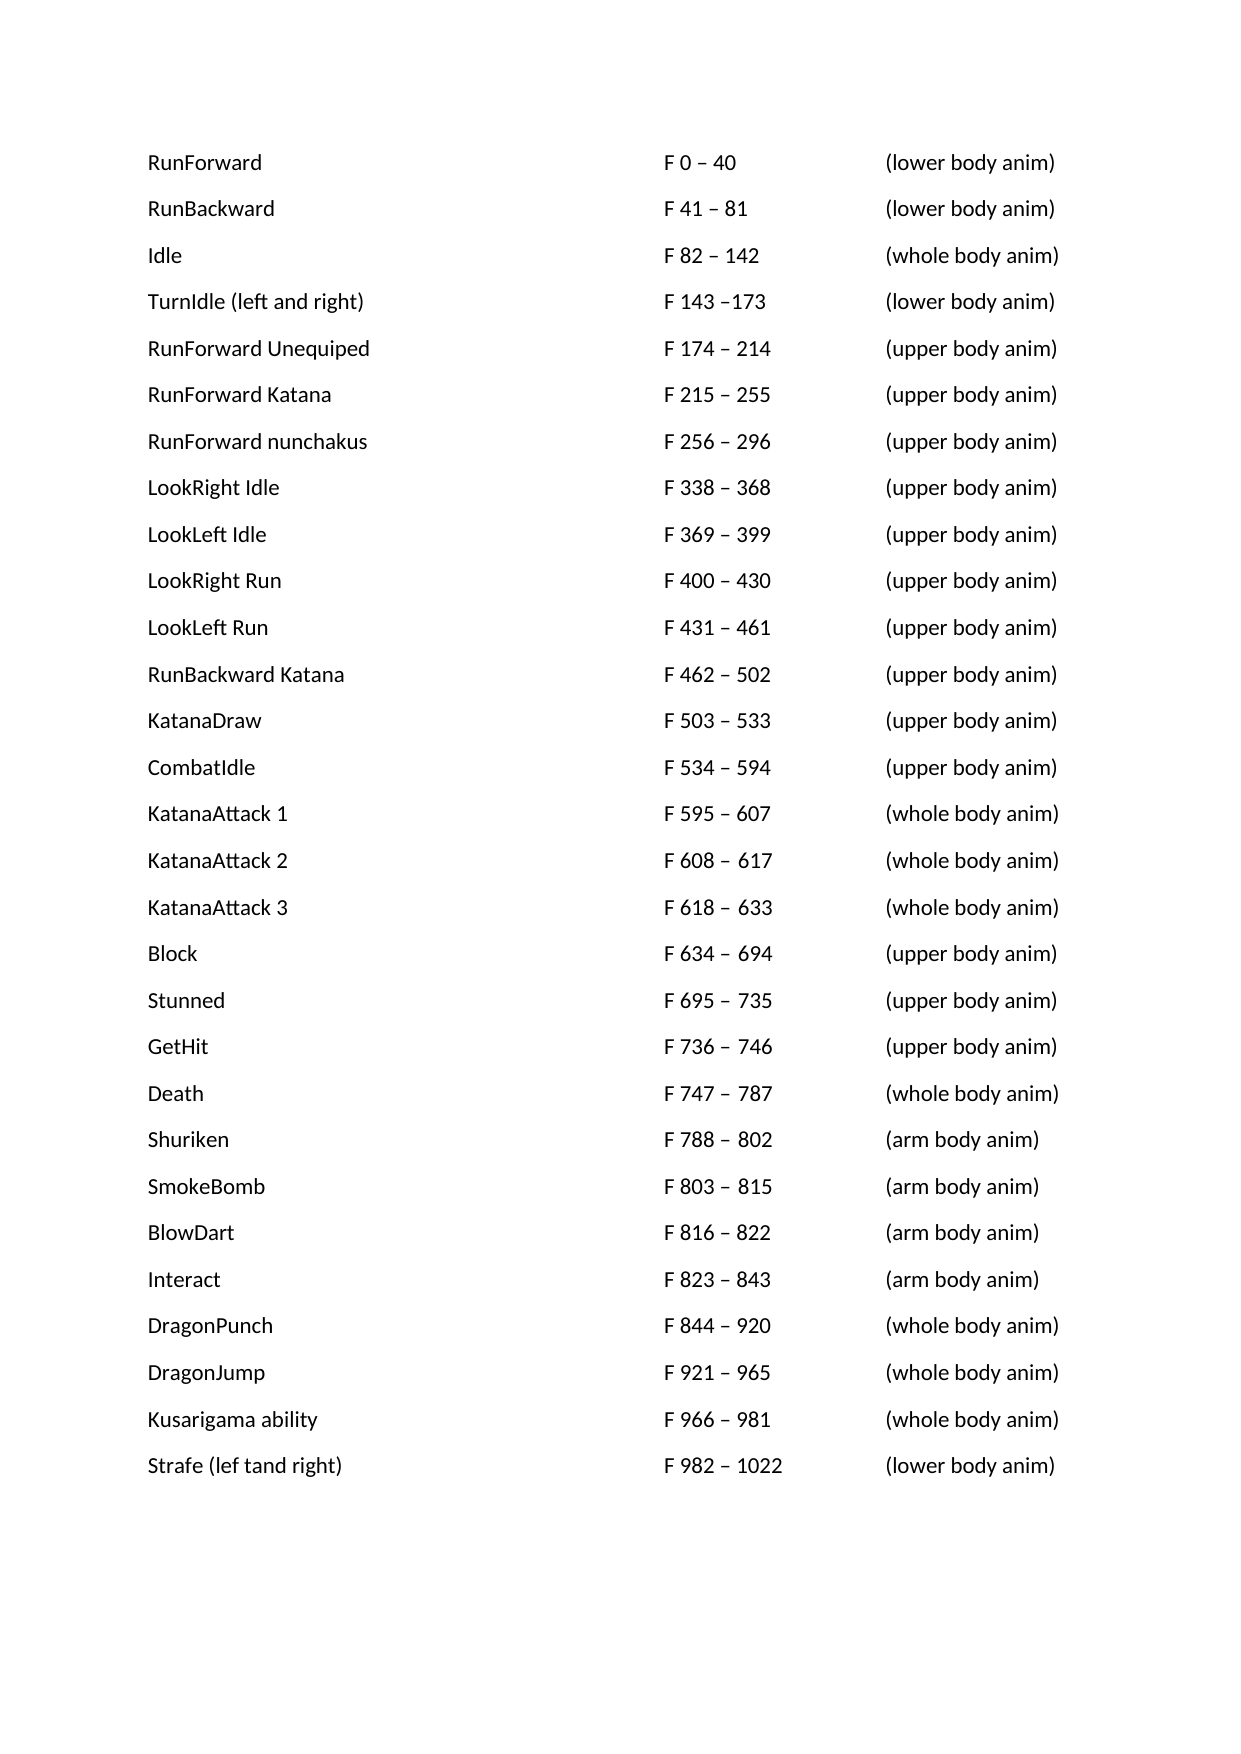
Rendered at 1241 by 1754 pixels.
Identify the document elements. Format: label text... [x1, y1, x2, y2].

text Shuriken F 788 – 802 (arm body anim) [148, 1125, 1093, 1153]
text GetHit F 736 – 746 (upper body anim) [148, 1032, 1093, 1060]
text RunBackward F 41 – 81 (lower body anim) [148, 194, 1093, 222]
text LookLeft Run F 431 – 461 (upper body anim) [148, 613, 1093, 641]
text KatanaAttack 1 F 595 – 607 (whole body anim) [148, 799, 1093, 827]
text RunForward Katana F 215 – 255 (upper body anim) [148, 380, 1093, 408]
text Block F 634 – 694 (upper body anim) [148, 939, 1093, 967]
text KatanaDraw F 503 – 533 (upper body anim) [148, 706, 1093, 734]
text KatanaAttack 2 F 608 – 617 (whole body anim) [148, 846, 1093, 874]
text KatanaAttack 3 F 618 – 633 (whole body anim) [148, 893, 1093, 921]
text Kusarigama ability F 966 – 981 (whole body anim) [148, 1405, 1093, 1433]
text CombatIdle F 534 – 594 (upper body anim) [148, 753, 1093, 781]
text SmokeBomb F 803 – 815 (arm body anim) [148, 1172, 1093, 1200]
text RunForward F 0 – 40 (lower body anim) [148, 148, 1093, 176]
text Stunned F 695 – 735 (upper body anim) [148, 986, 1093, 1014]
text Death F 747 – 787 (whole body anim) [148, 1079, 1093, 1107]
text RunBackward Katana F 462 – 502 (upper body anim) [148, 660, 1093, 688]
text BlowDart F 816 – 822 (arm body anim) [148, 1218, 1093, 1247]
text Idle F 82 – 142 (whole body anim) [148, 241, 1093, 269]
text LookRight Idle F 338 – 368 (upper body anim) [148, 473, 1093, 502]
text RunForward nunchakus F 256 – 296 (upper body anim) [148, 427, 1093, 455]
text Strafe (lef tand right) F 982 – 1022 (lower body anim) [148, 1451, 1093, 1479]
text DragonJump F 921 – 965 (whole body anim) [148, 1358, 1093, 1386]
text LookLeft Idle F 369 – 399 (upper body anim) [148, 520, 1093, 548]
text DragonPunch F 844 – 920 (whole body anim) [148, 1312, 1093, 1340]
text LookRight Run F 400 – 430 (upper body anim) [148, 567, 1093, 595]
text TurnIdle (left and right) F 143 –173 (lower body anim) [148, 287, 1093, 315]
text RunForward Unequiped F 174 – 214 (upper body anim) [148, 334, 1093, 362]
text Interact F 823 – 843 (arm body anim) [148, 1265, 1093, 1293]
